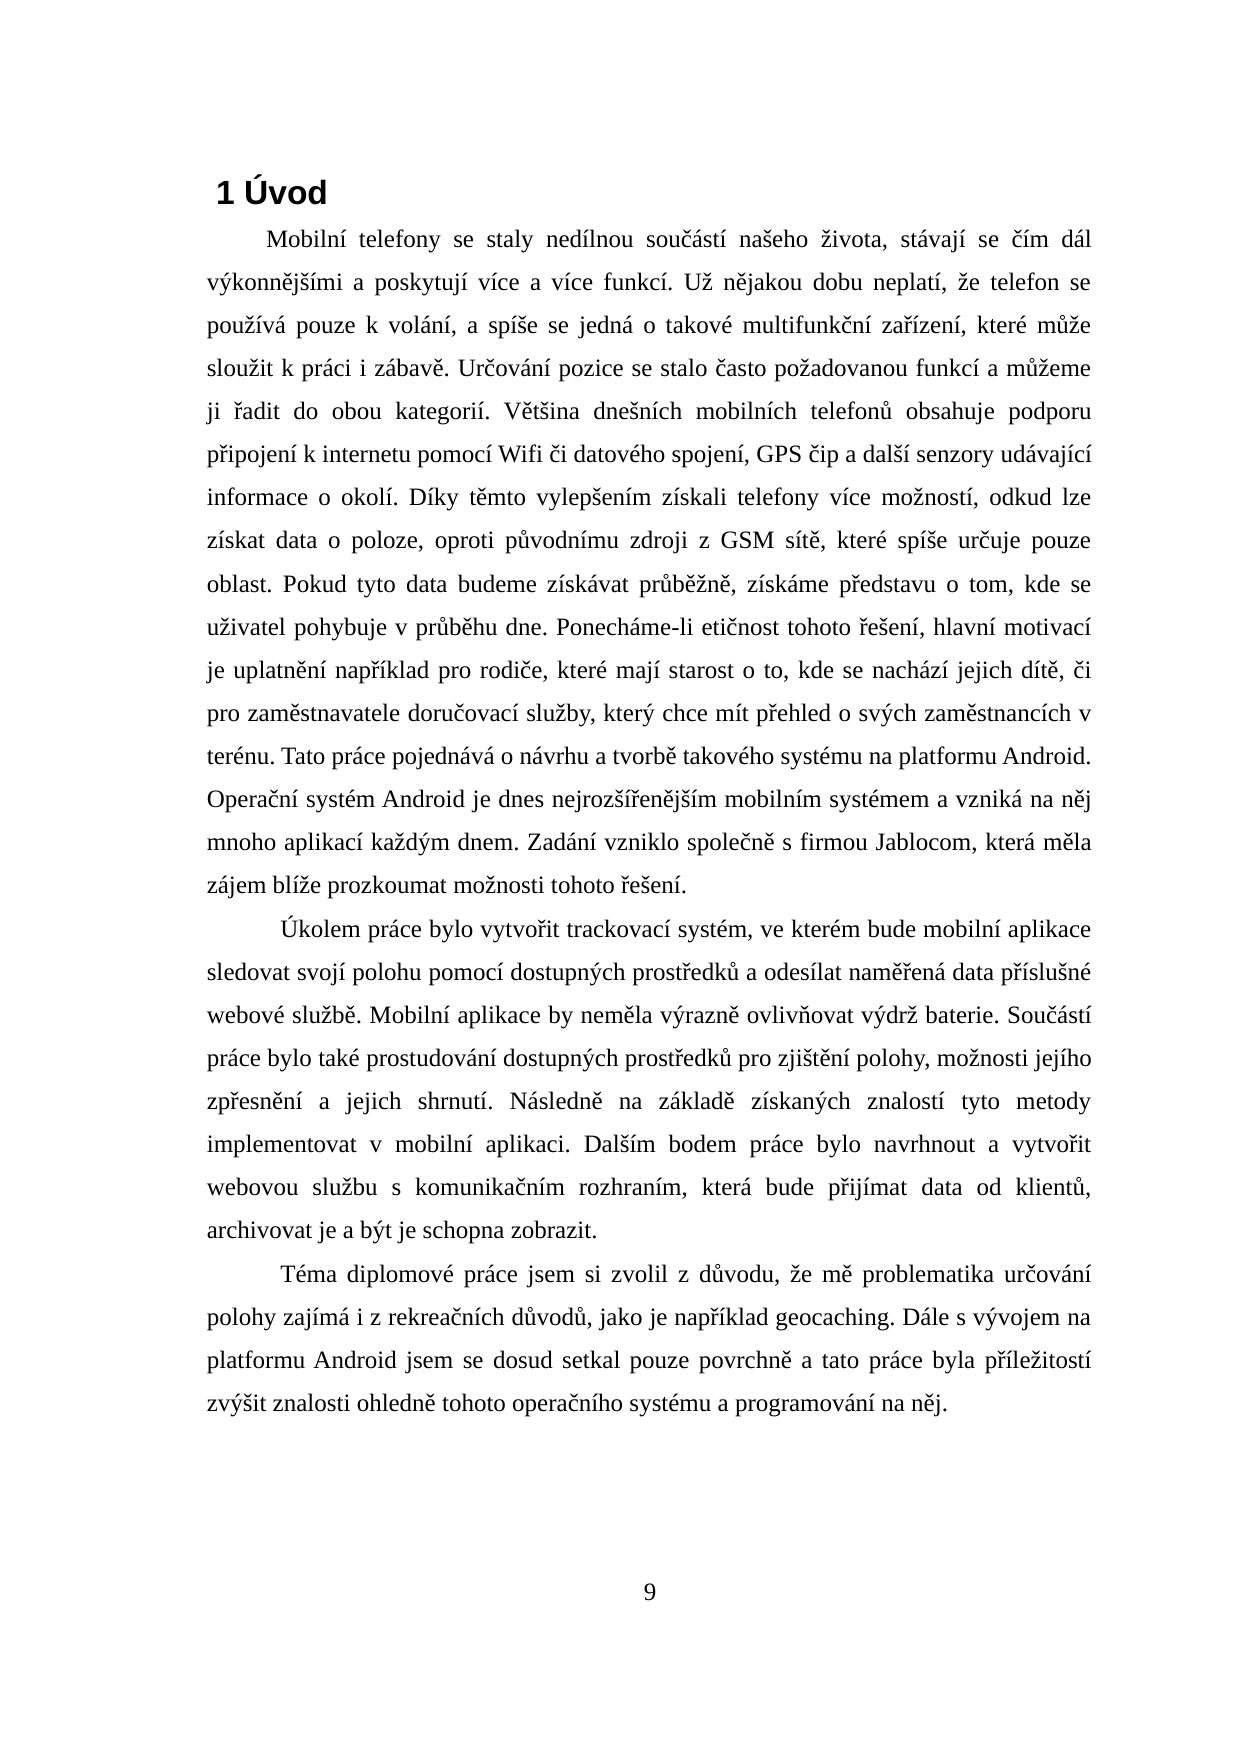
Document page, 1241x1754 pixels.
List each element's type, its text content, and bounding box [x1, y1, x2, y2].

text Téma diplomové práce jsem si zvolil z důvodu, že mě problematika určování polohy zajímá i z rekreačních důvodů, jako je například geocaching. Dále s vývojem na platformu Android jsem se dosud setkal pouze povrchně a tato práce byla příležitostí zvýšit znalosti ohledně tohoto operačního systému a programování na něj. [207, 1259, 1093, 1417]
text Úkolem práce bylo vytvořit trackovací systém, ve kterém bude mobilní aplikace sledovat svojí polohu pomocí dostupných prostředků a odesílat naměřená data příslušné webové službě. Mobilní aplikace by neměla výrazně ovlivňovat výdrž baterie. Součástí práce bylo také prostudování dostupných prostředků pro zjištění polohy, možnosti jejího zpřesnění a jejich shrnutí. Následně na základě získaných znalostí tyto metody implementovat v mobilní aplikaci. Dalším bodem práce bylo navrhnout a vytvořit webovou službu s komunikačním rozhraním, která bude přijímat data od klientů, archivovat je a být je schopna zobrazit. [207, 914, 1093, 1244]
text Mobilní telefony se staly nedílnou součástí našeho života, stávají se čím dál výkonnějšími a poskytují více a více funkcí. Už nějakou dobu neplatí, že telefon se používá pouze k volání, a spíše se jedná o takové multifunkční zařízení, které může sloužit k práci i zábavě. Určování pozice se stalo často požadovanou funkcí a můžeme ji řadit do obou kategorií. Většina dnešních mobilních telefonů obsahuje podporu připojení k internetu pomocí Wifi či datového spojení, GPS čip a další senzory udávající informace o okolí. Díky těmto vylepšením získali telefony více možností, odkud lze získat data o poloze, oproti původnímu zdroji z GSM sítě, které spíše určuje pouze oblast. Pokud tyto data budeme získávat průběžně, získáme představu o tom, kde se uživatel pohybuje v průběhu dne. Ponecháme-li etičnost tohoto řešení, hlavní motivací je uplatnění například pro rodiče, které mají starost o to, kde se nachází jejich dítě, či pro zaměstnavatele doručovací služby, který chce mít přehled o svých zaměstnancích v terénu. Tato práce pojednává o návrhu a tvorbě takového systému na platformu Android. Operační systém Android je dnes nejrozšířenějším mobilním systémem a vzniká na něj mnoho aplikací každým dnem. Zadání vzniklo společně s firmou Jablocom, která měla zájem blíže prozkoumat možnosti tohoto řešení. [207, 224, 1093, 899]
subtitle Úvod [207, 173, 1093, 211]
